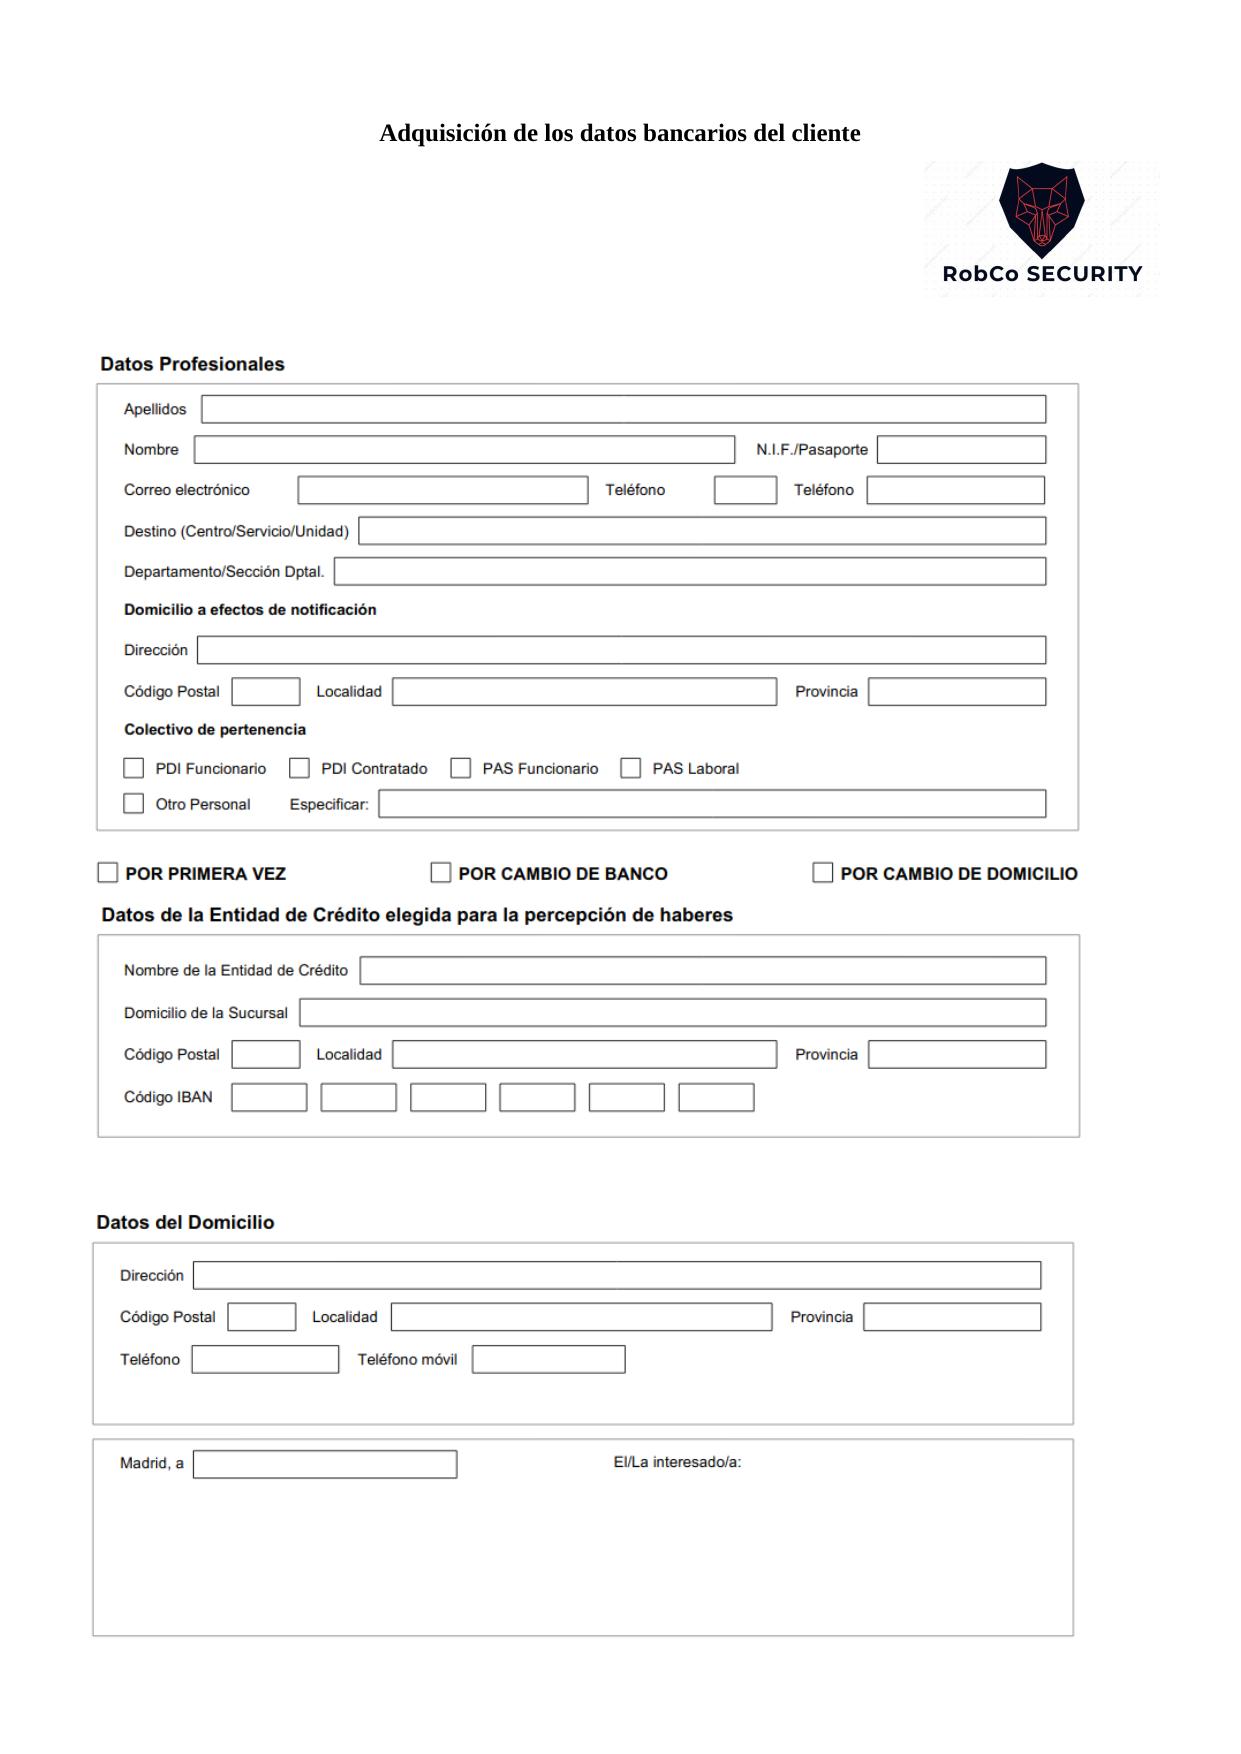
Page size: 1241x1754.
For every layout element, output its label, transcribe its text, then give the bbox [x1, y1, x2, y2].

picture [924, 161, 1160, 297]
picture [91, 343, 1096, 1153]
picture [79, 1199, 1083, 1649]
text Adquisición de los datos bancarios del cliente [118, 118, 1122, 147]
